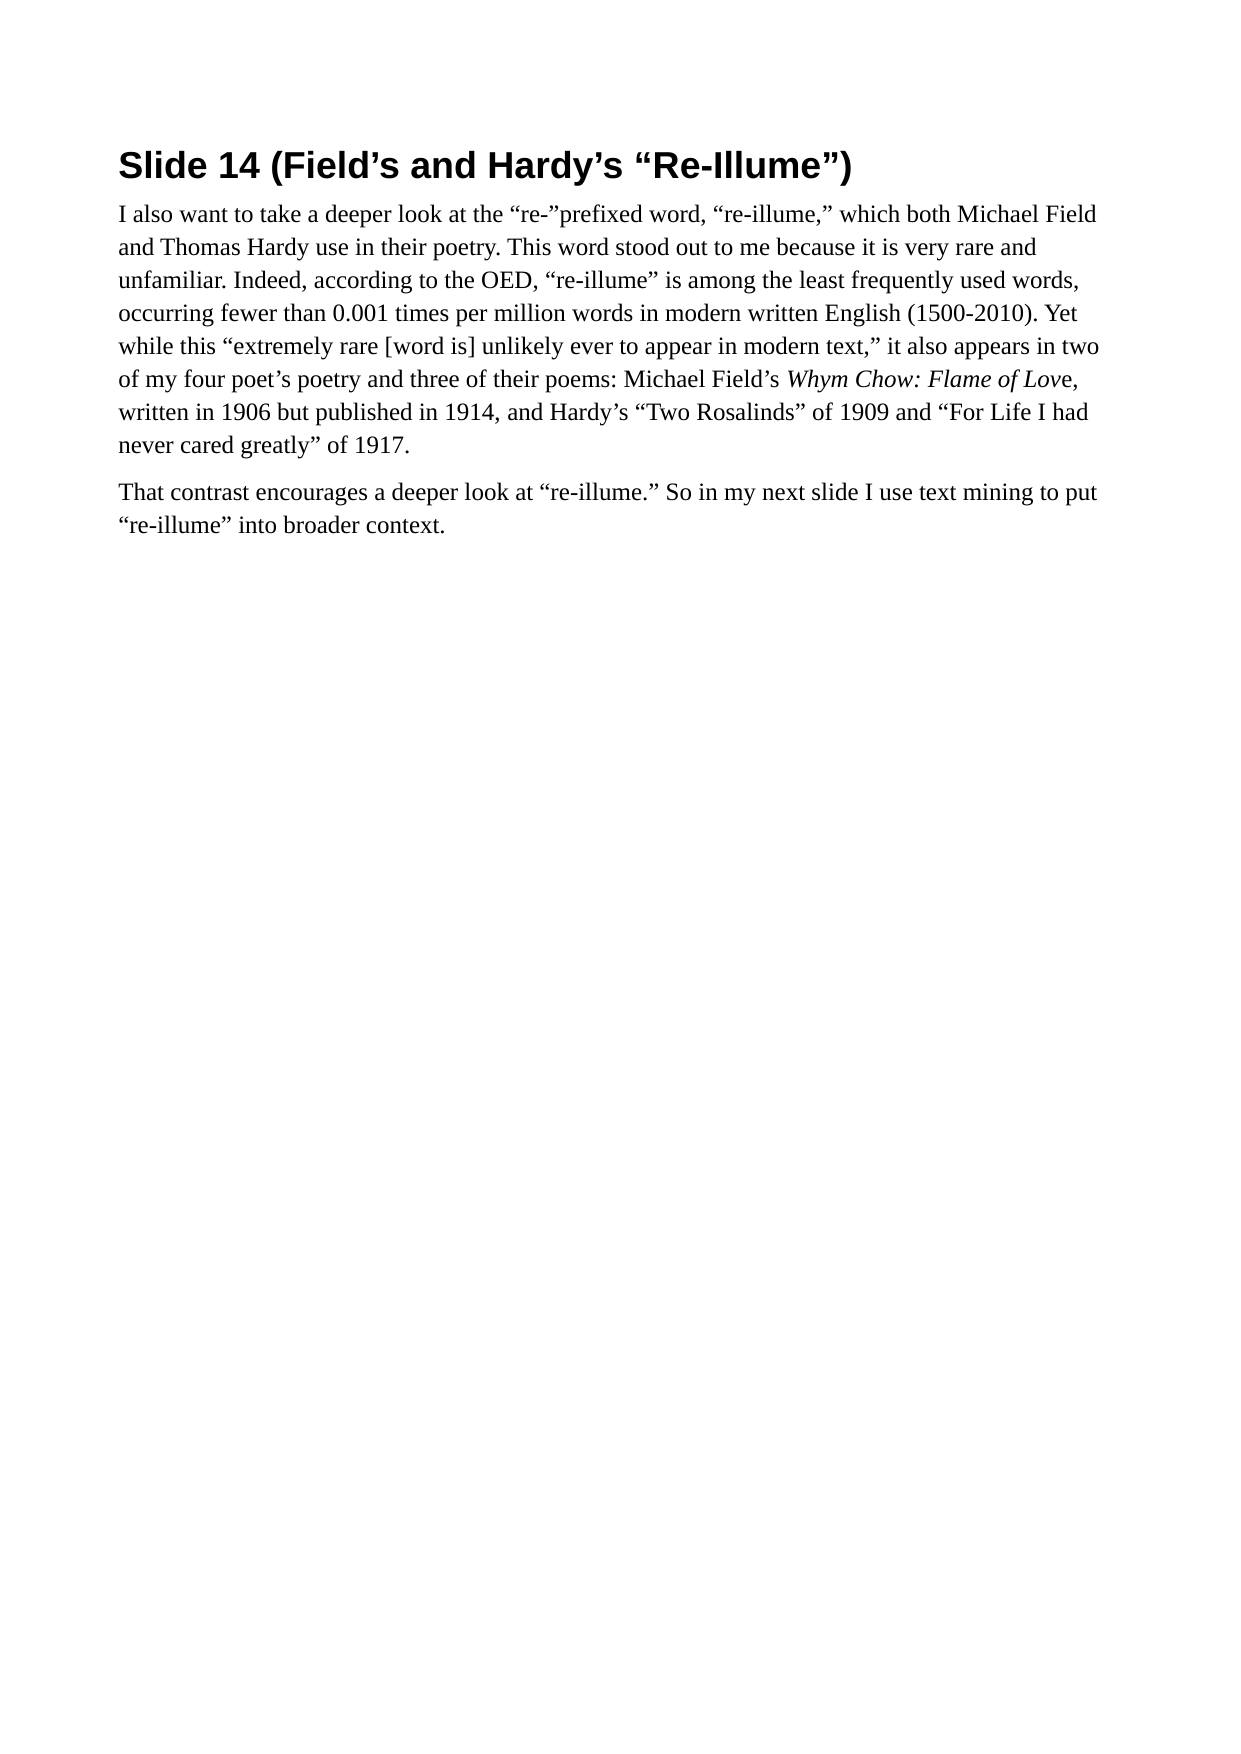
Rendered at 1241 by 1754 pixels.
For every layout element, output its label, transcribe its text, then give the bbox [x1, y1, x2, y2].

text That contrast encourages a deeper look at “re-illume.” So in my next slide I use text mining to put “re-illume” into broader context. [118, 477, 1122, 539]
subtitle Slide 14 (Field’s and Hardy’s “Re-Illume”) [118, 143, 1122, 186]
text I also want to take a deeper look at the “re-”prefixed word, “re-illume,” which both Michael Field and Thomas Hardy use in their poetry. This word stood out to me because it is very rare and unfamiliar. Indeed, according to the OED, “re-illume” is among the least frequently used words, occurring fewer than 0.001 times per million words in modern written English (1500-2010). Yet while this “extremely rare [word is] unlikely ever to appear in modern text,” it also appears in two of my four poet’s poetry and three of their poems: Michael Field’s Whym Chow: Flame of Love, written in 1906 but published in 1914, and Hardy’s “Two Rosalinds” of 1909 and “For Life I had never cared greatly” of 1917. [118, 199, 1122, 459]
